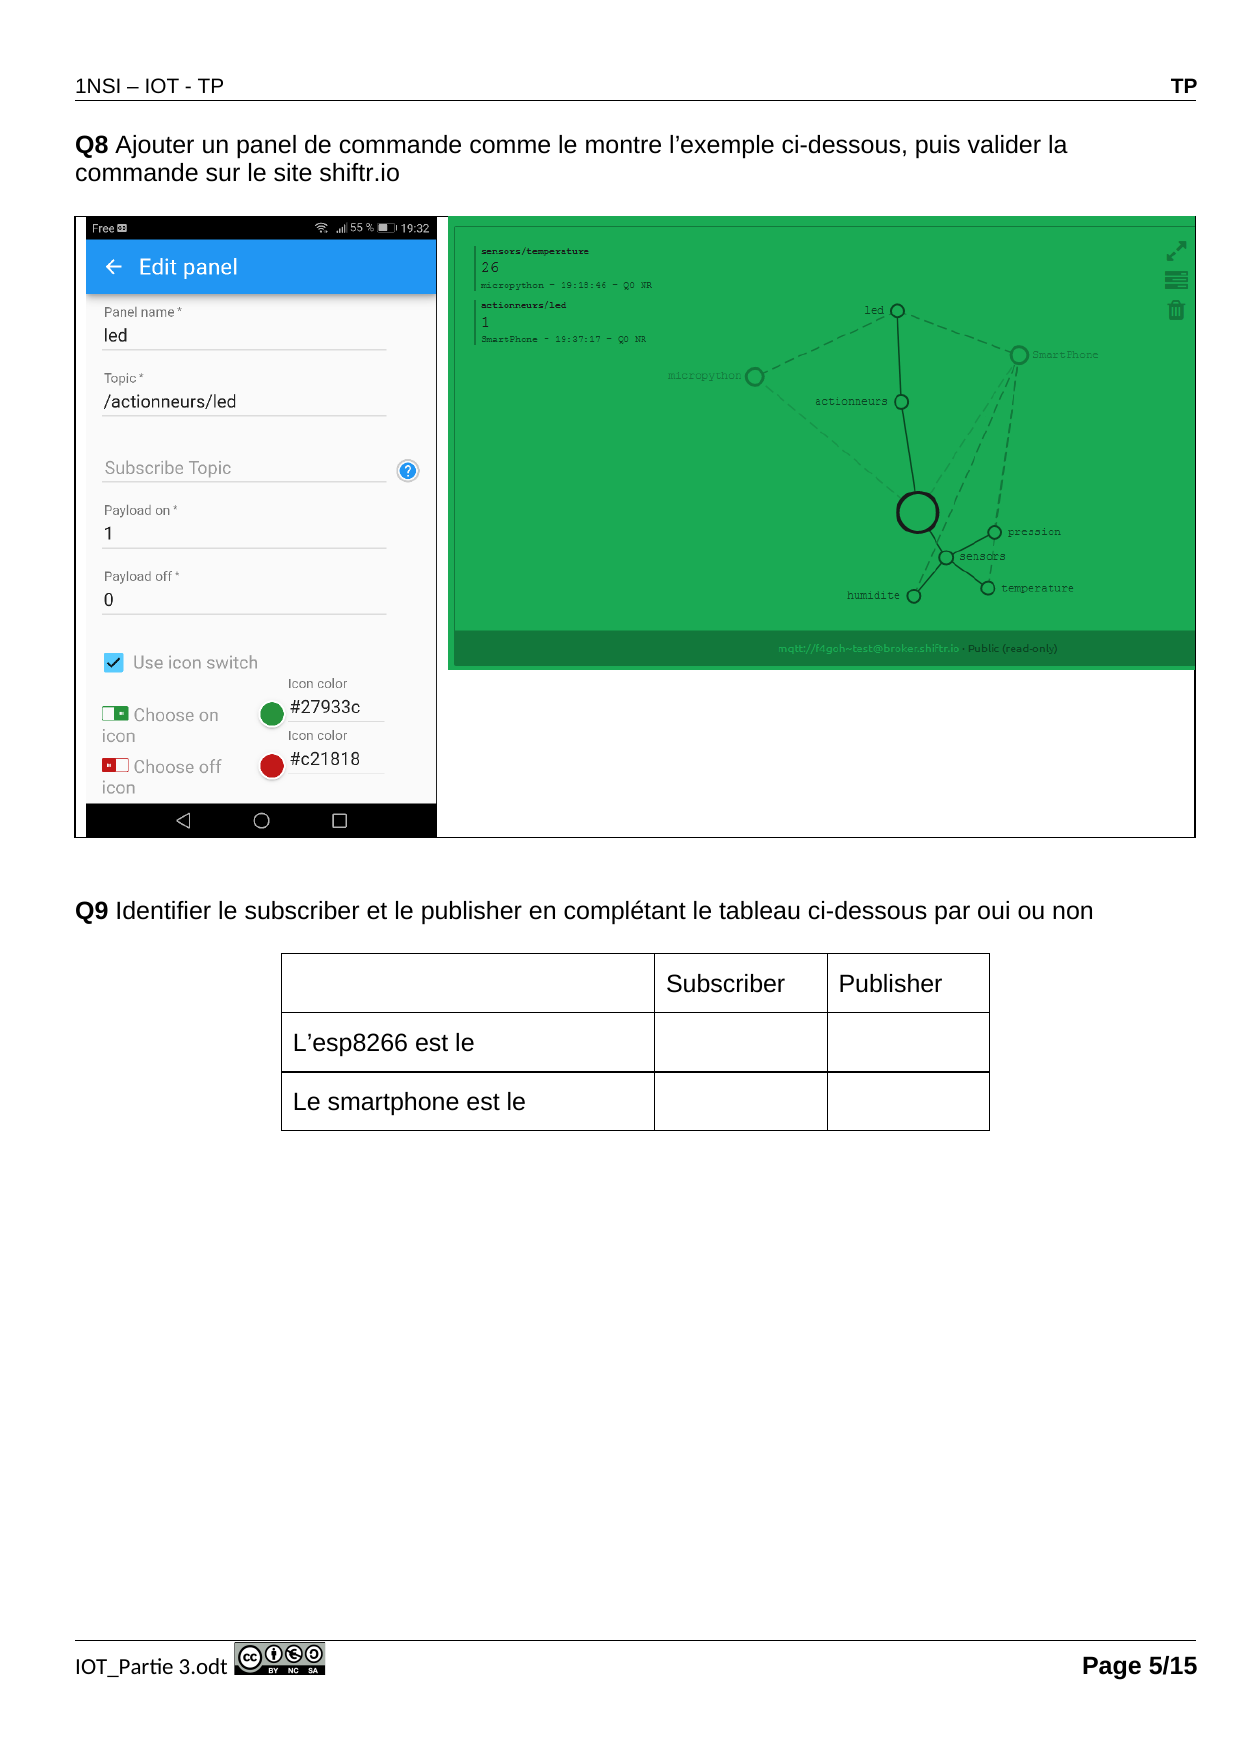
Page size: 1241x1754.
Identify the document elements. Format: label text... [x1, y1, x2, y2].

text Q9 Identifier le subscriber et le publisher en complétant le tableau ci-dessous par oui ou non [75, 896, 1196, 924]
table_header Subscriber [655, 954, 827, 1012]
table_cell [828, 1073, 989, 1130]
table_cell L’esp8266 est le [282, 1013, 654, 1071]
table_header [76, 217, 86, 837]
text Q8 Ajouter un panel de commande comme le montre l’exemple ci-dessous, puis valider la commande sur le site shiftr.io [75, 129, 1196, 187]
table_cell [828, 1013, 989, 1071]
table_header [282, 954, 654, 1012]
picture [234, 1642, 325, 1675]
table_cell Le smartphone est le [282, 1073, 654, 1130]
table_header Publisher [828, 954, 989, 1012]
table_cell [655, 1013, 827, 1071]
table_header [437, 217, 1194, 837]
table_cell [655, 1073, 827, 1130]
